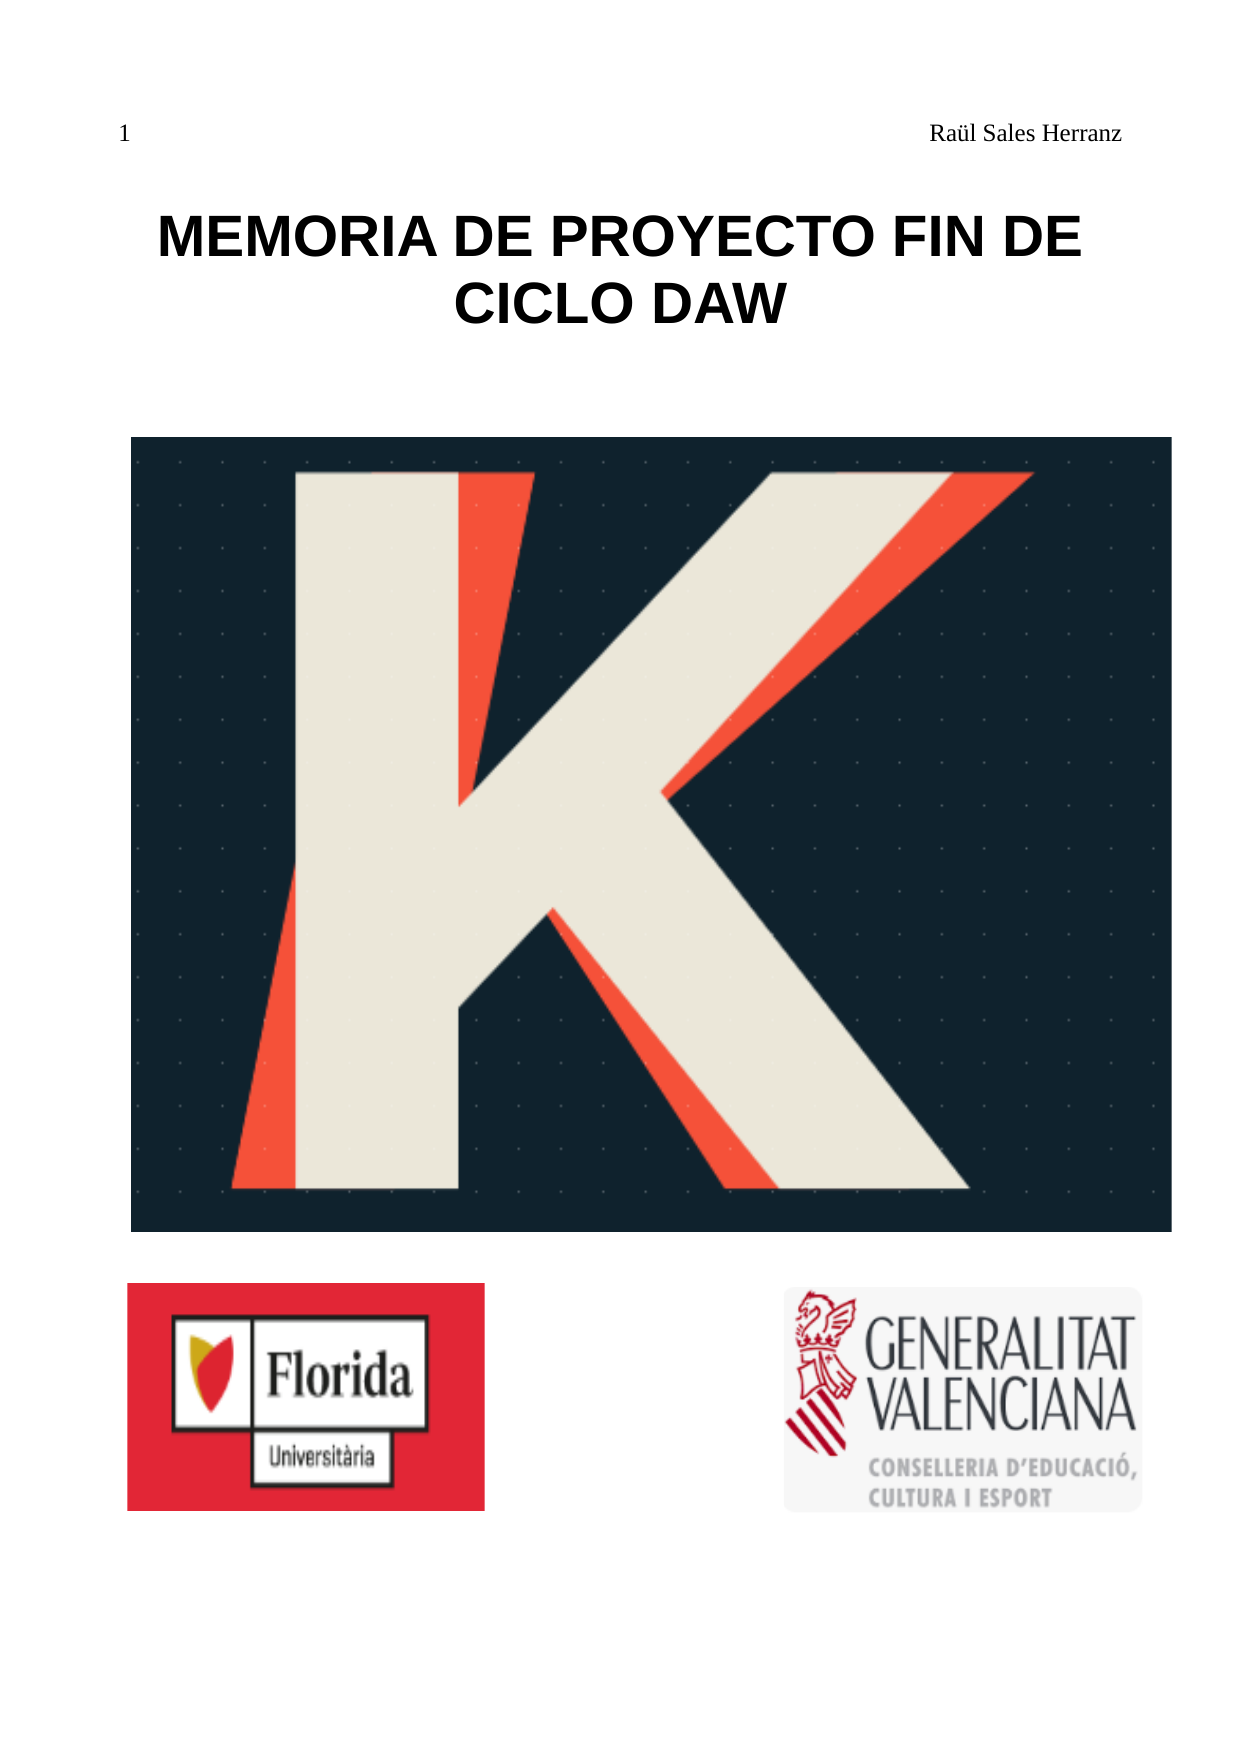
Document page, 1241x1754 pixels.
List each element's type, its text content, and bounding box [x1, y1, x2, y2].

picture [783, 1287, 1155, 1514]
title MEMORIA DE PROYECTO FIN DE CICLO DAW [118, 201, 1122, 336]
picture [127, 1283, 485, 1511]
picture [131, 437, 1172, 1232]
